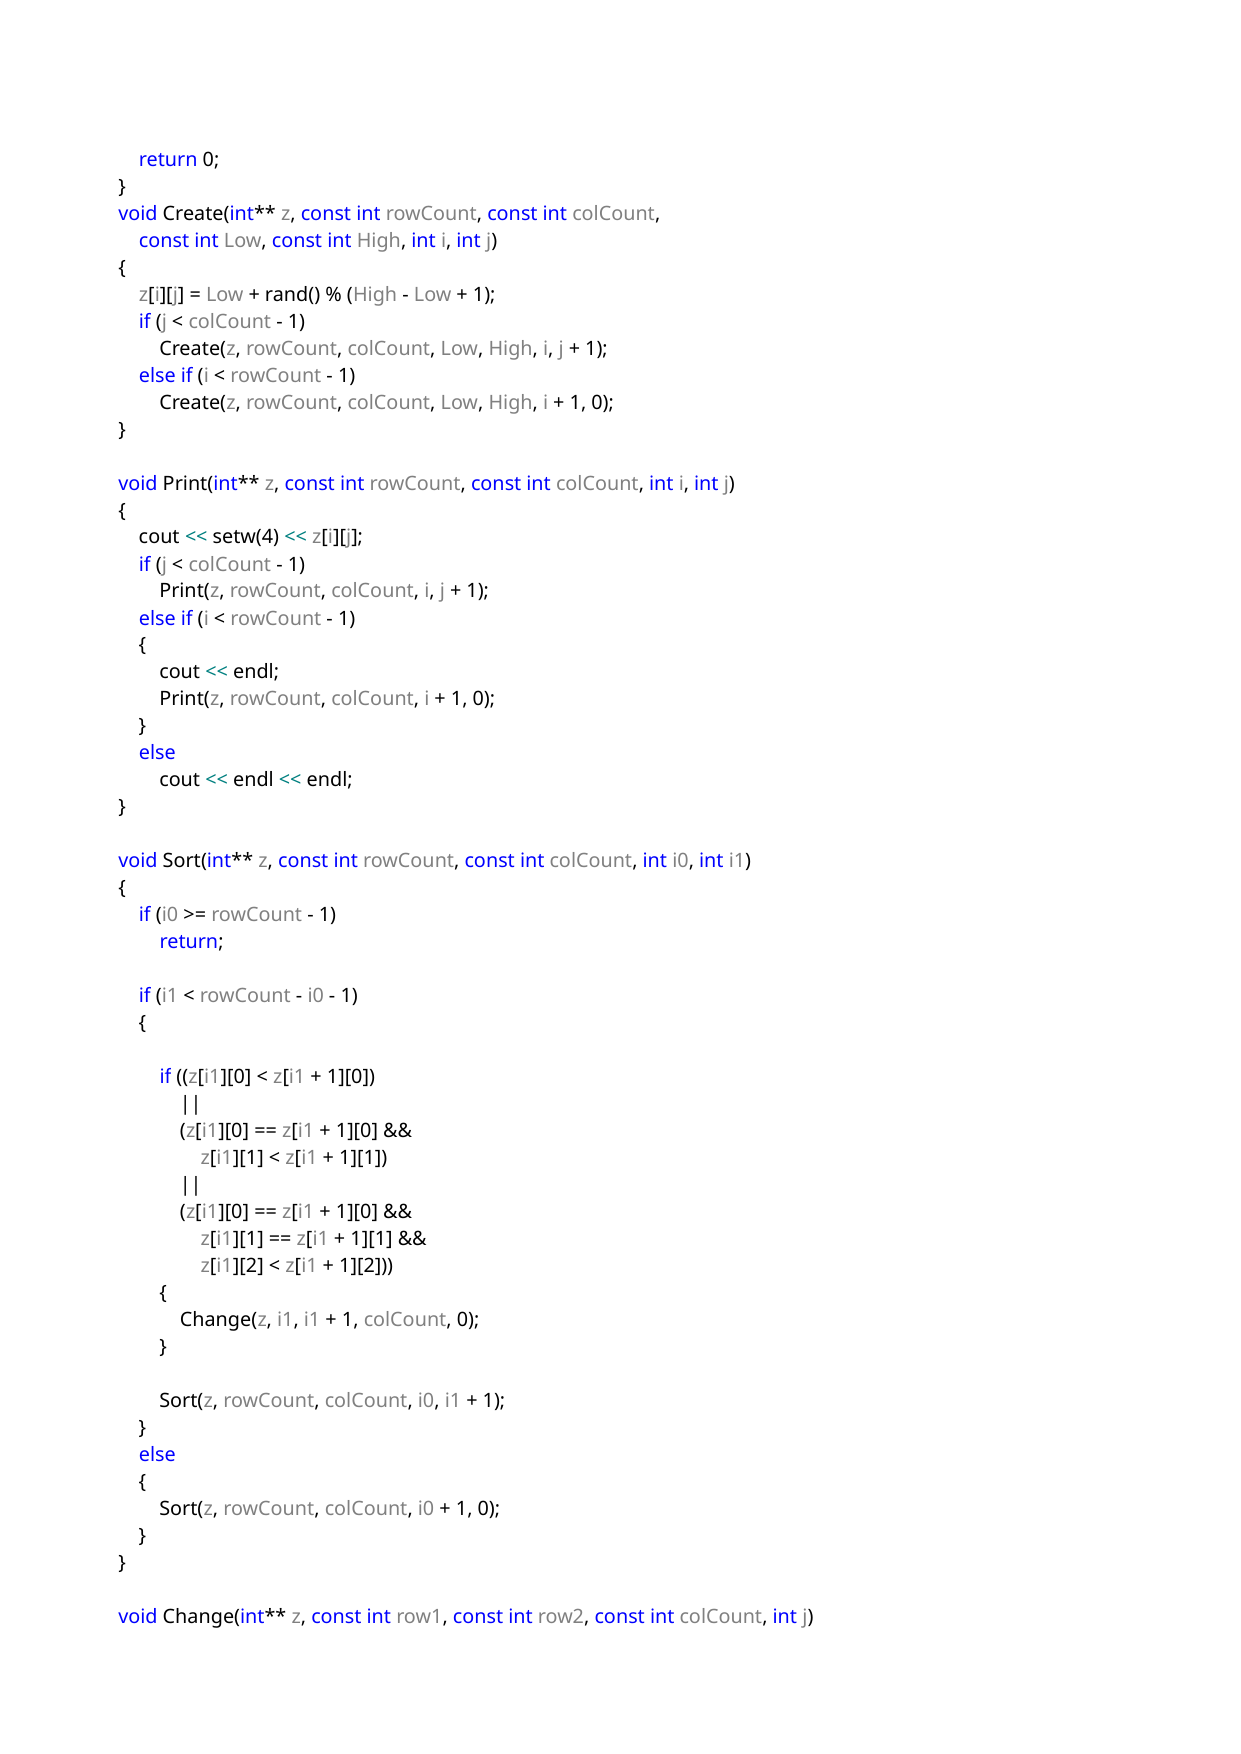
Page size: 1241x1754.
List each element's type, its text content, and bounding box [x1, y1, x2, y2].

text Create(z, rowCount, colCount, Low, High, i + 1, 0); [118, 388, 1122, 415]
text z[i1][2] < z[i1 + 1][2])) [118, 1251, 1122, 1278]
text { [118, 496, 1122, 523]
text void Change(int** z, const int row1, const int row2, const int colCount, int j) [118, 1602, 1122, 1629]
text Sort(z, rowCount, colCount, i0, i1 + 1); [118, 1386, 1122, 1413]
text (z[i1][0] == z[i1 + 1][0] && [118, 1197, 1122, 1224]
text void Print(int** z, const int rowCount, const int colCount, int i, int j) [118, 469, 1122, 496]
text z[i1][1] == z[i1 + 1][1] && [118, 1224, 1122, 1251]
text cout << endl; [118, 658, 1122, 685]
text } [118, 1413, 1122, 1440]
text || [118, 1170, 1122, 1197]
text { [118, 873, 1122, 901]
text Print(z, rowCount, colCount, i, j + 1); [118, 577, 1122, 604]
text return; [118, 927, 1122, 954]
text { [118, 1008, 1122, 1035]
text } [118, 415, 1122, 442]
text z[i][j] = Low + rand() % (High - Low + 1); [118, 280, 1122, 307]
text else if (i < rowCount - 1) [118, 604, 1122, 631]
text if (j < colCount - 1) [118, 307, 1122, 334]
text Change(z, i1, i1 + 1, colCount, 0); [118, 1305, 1122, 1332]
text else [118, 1440, 1122, 1467]
text { [118, 1278, 1122, 1305]
text else [118, 739, 1122, 766]
text (z[i1][0] == z[i1 + 1][0] && [118, 1116, 1122, 1143]
text if (i1 < rowCount - i0 - 1) [118, 981, 1122, 1008]
text } [118, 712, 1122, 739]
text if (j < colCount - 1) [118, 550, 1122, 577]
text { [118, 1467, 1122, 1494]
text cout << endl << endl; [118, 766, 1122, 793]
text else if (i < rowCount - 1) [118, 361, 1122, 388]
text const int Low, const int High, int i, int j) [118, 226, 1122, 253]
text } [118, 1548, 1122, 1575]
text } [118, 793, 1122, 819]
text } [118, 172, 1122, 199]
text Sort(z, rowCount, colCount, i0 + 1, 0); [118, 1494, 1122, 1521]
text if ((z[i1][0] < z[i1 + 1][0]) [118, 1062, 1122, 1089]
text z[i1][1] < z[i1 + 1][1]) [118, 1143, 1122, 1170]
text } [118, 1332, 1122, 1359]
text } [118, 1521, 1122, 1548]
text void Sort(int** z, const int rowCount, const int colCount, int i0, int i1) [118, 847, 1122, 873]
text void Create(int** z, const int rowCount, const int colCount, [118, 199, 1122, 226]
text return 0; [118, 145, 1122, 172]
text Print(z, rowCount, colCount, i + 1, 0); [118, 685, 1122, 712]
text if (i0 >= rowCount - 1) [118, 901, 1122, 927]
text || [118, 1089, 1122, 1116]
text { [118, 631, 1122, 658]
text cout << setw(4) << z[i][j]; [118, 523, 1122, 550]
text { [118, 253, 1122, 280]
text Create(z, rowCount, colCount, Low, High, i, j + 1); [118, 334, 1122, 361]
